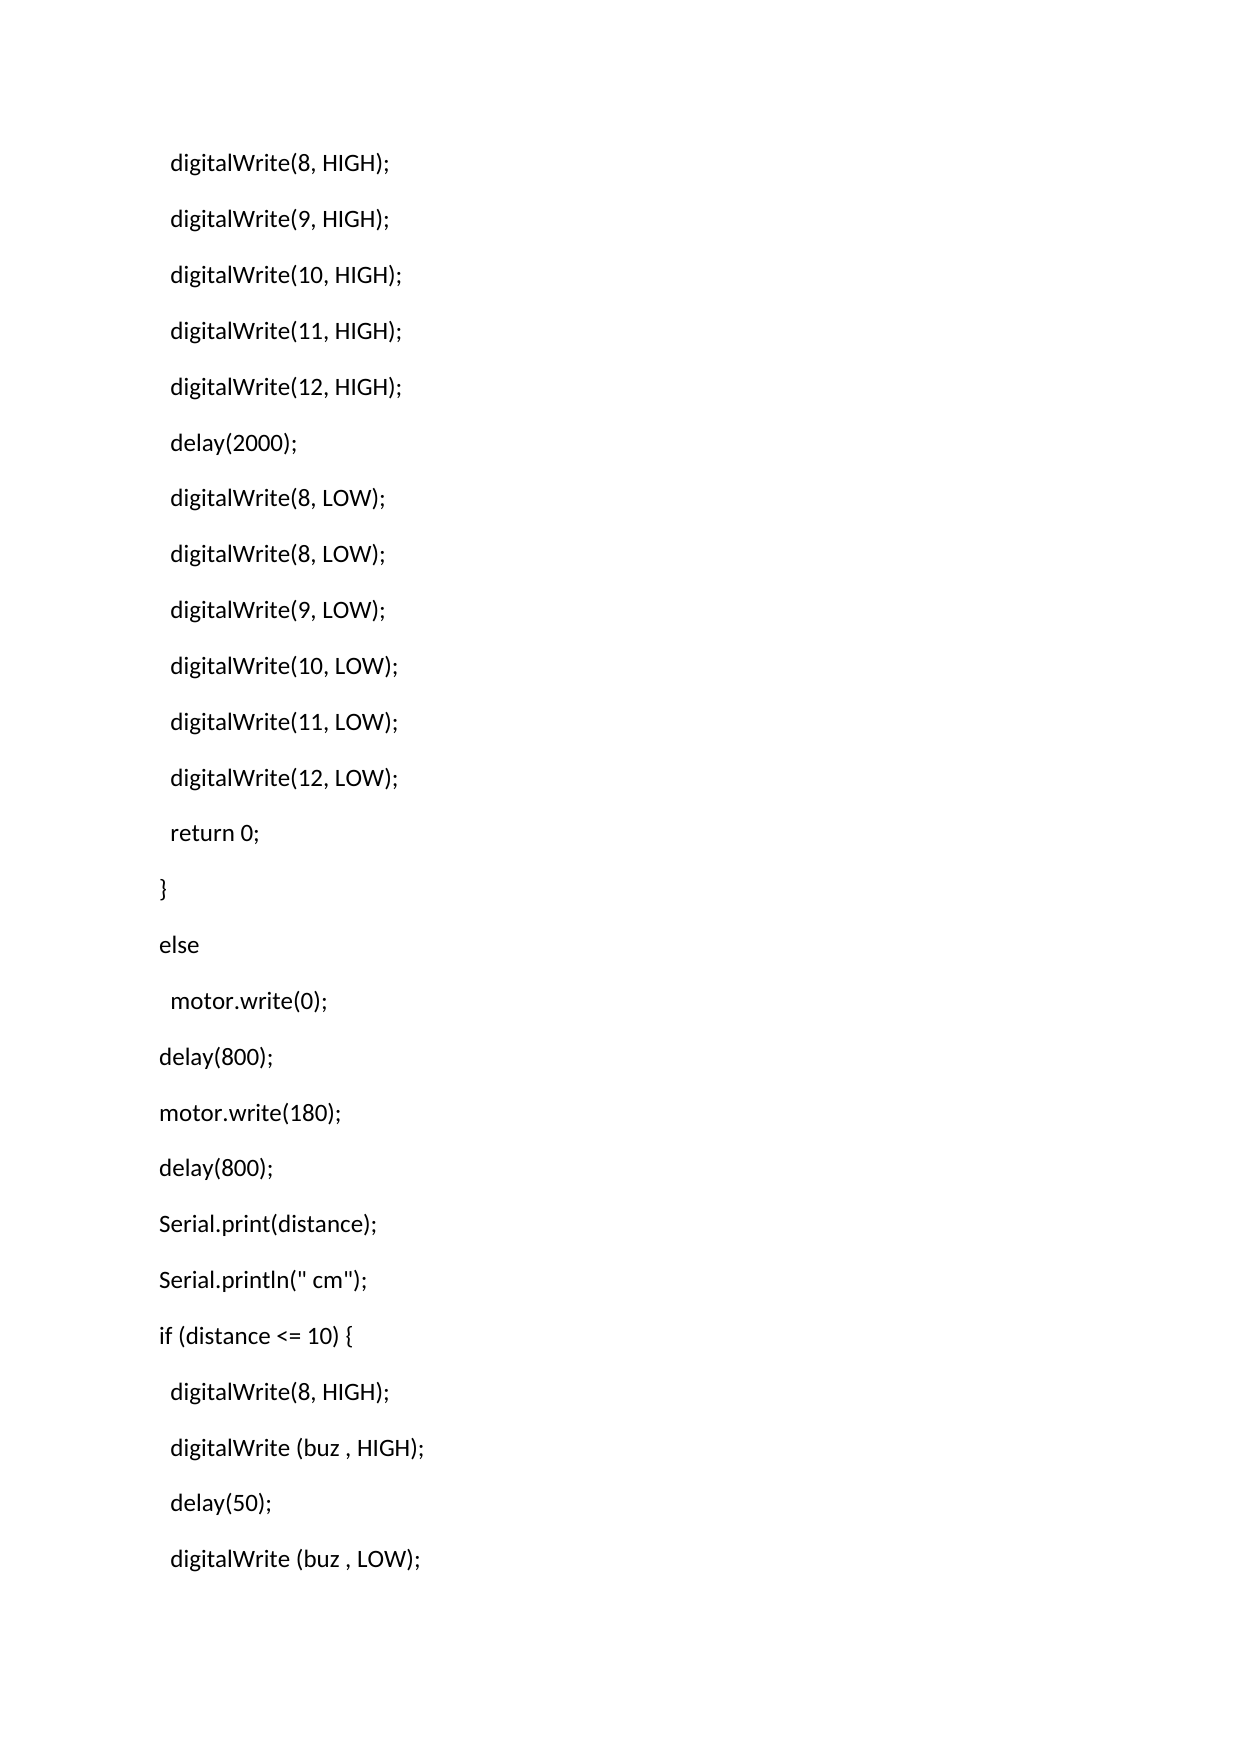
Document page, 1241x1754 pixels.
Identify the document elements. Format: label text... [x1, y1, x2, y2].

text digitalWrite(8, HIGH); [148, 1376, 1093, 1406]
text digitalWrite(12, HIGH); [148, 371, 1093, 401]
text digitalWrite (buz , HIGH); [148, 1432, 1093, 1462]
text if (distance <= 10) { [148, 1320, 1093, 1351]
text digitalWrite(9, HIGH); [148, 203, 1093, 234]
text motor.write(180); [148, 1097, 1093, 1127]
text digitalWrite(11, LOW); [148, 706, 1093, 736]
text return 0; [148, 818, 1093, 848]
text digitalWrite(8, HIGH); [148, 148, 1093, 178]
text Serial.print(distance); [148, 1208, 1093, 1239]
text digitalWrite(10, HIGH); [148, 259, 1093, 290]
text delay(800); [148, 1153, 1093, 1183]
text digitalWrite(11, HIGH); [148, 315, 1093, 346]
text digitalWrite(12, LOW); [148, 762, 1093, 792]
text digitalWrite(10, LOW); [148, 650, 1093, 681]
text digitalWrite(8, LOW); [148, 483, 1093, 513]
text digitalWrite (buz , LOW); [148, 1543, 1093, 1574]
text } [148, 873, 1093, 904]
text delay(800); [148, 1041, 1093, 1071]
text else [148, 929, 1093, 960]
text delay(2000); [148, 427, 1093, 457]
text Serial.println(" cm"); [148, 1264, 1093, 1295]
text delay(50); [148, 1488, 1093, 1518]
text motor.write(0); [148, 985, 1093, 1016]
text digitalWrite(9, LOW); [148, 594, 1093, 625]
text digitalWrite(8, LOW); [148, 538, 1093, 569]
